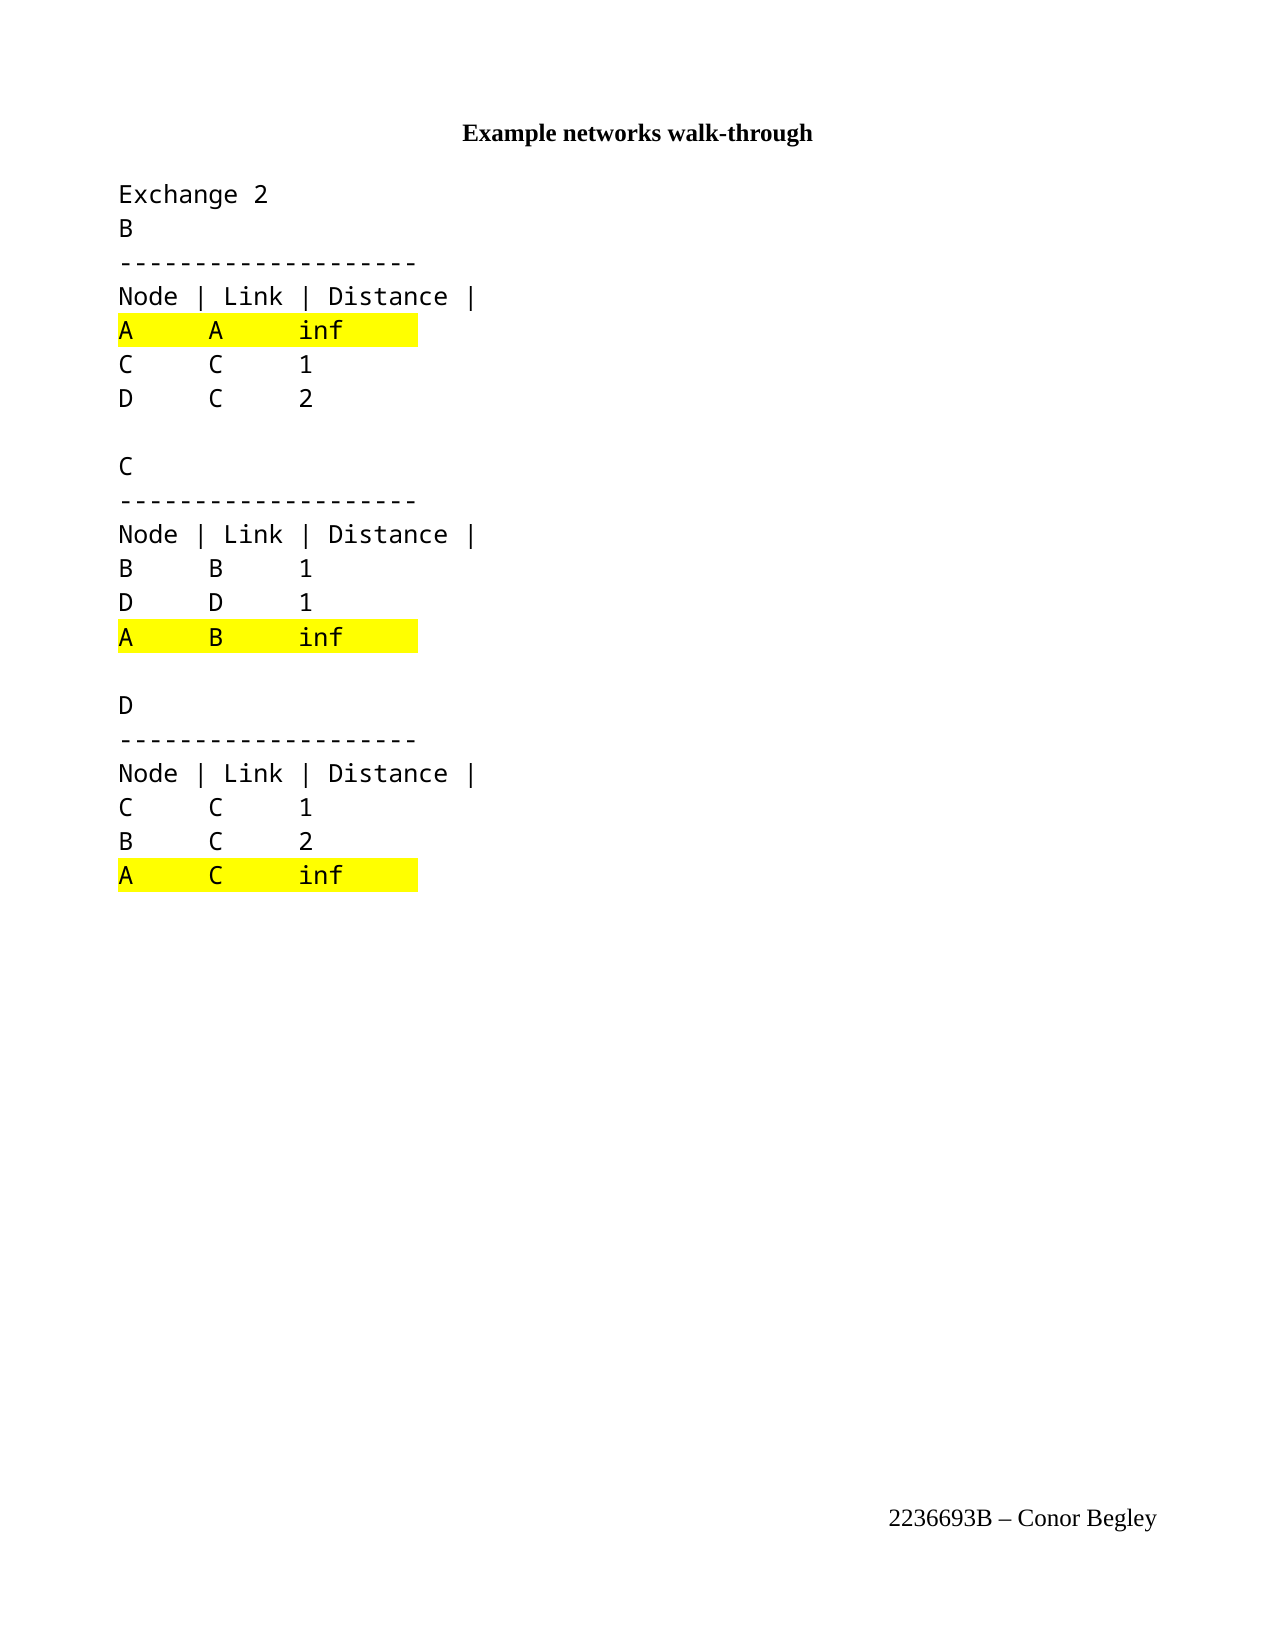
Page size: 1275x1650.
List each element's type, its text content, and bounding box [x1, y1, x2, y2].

text Exchange 2 B -------------------- Node | Link | Distance | A A inf C C 1 D C 2 C -------------------- Node | Link | Distance | B B 1 D D 1 A B inf D -------------------- Node | Link | Distance | C C 1 B C 2 A C inf [118, 176, 1157, 892]
